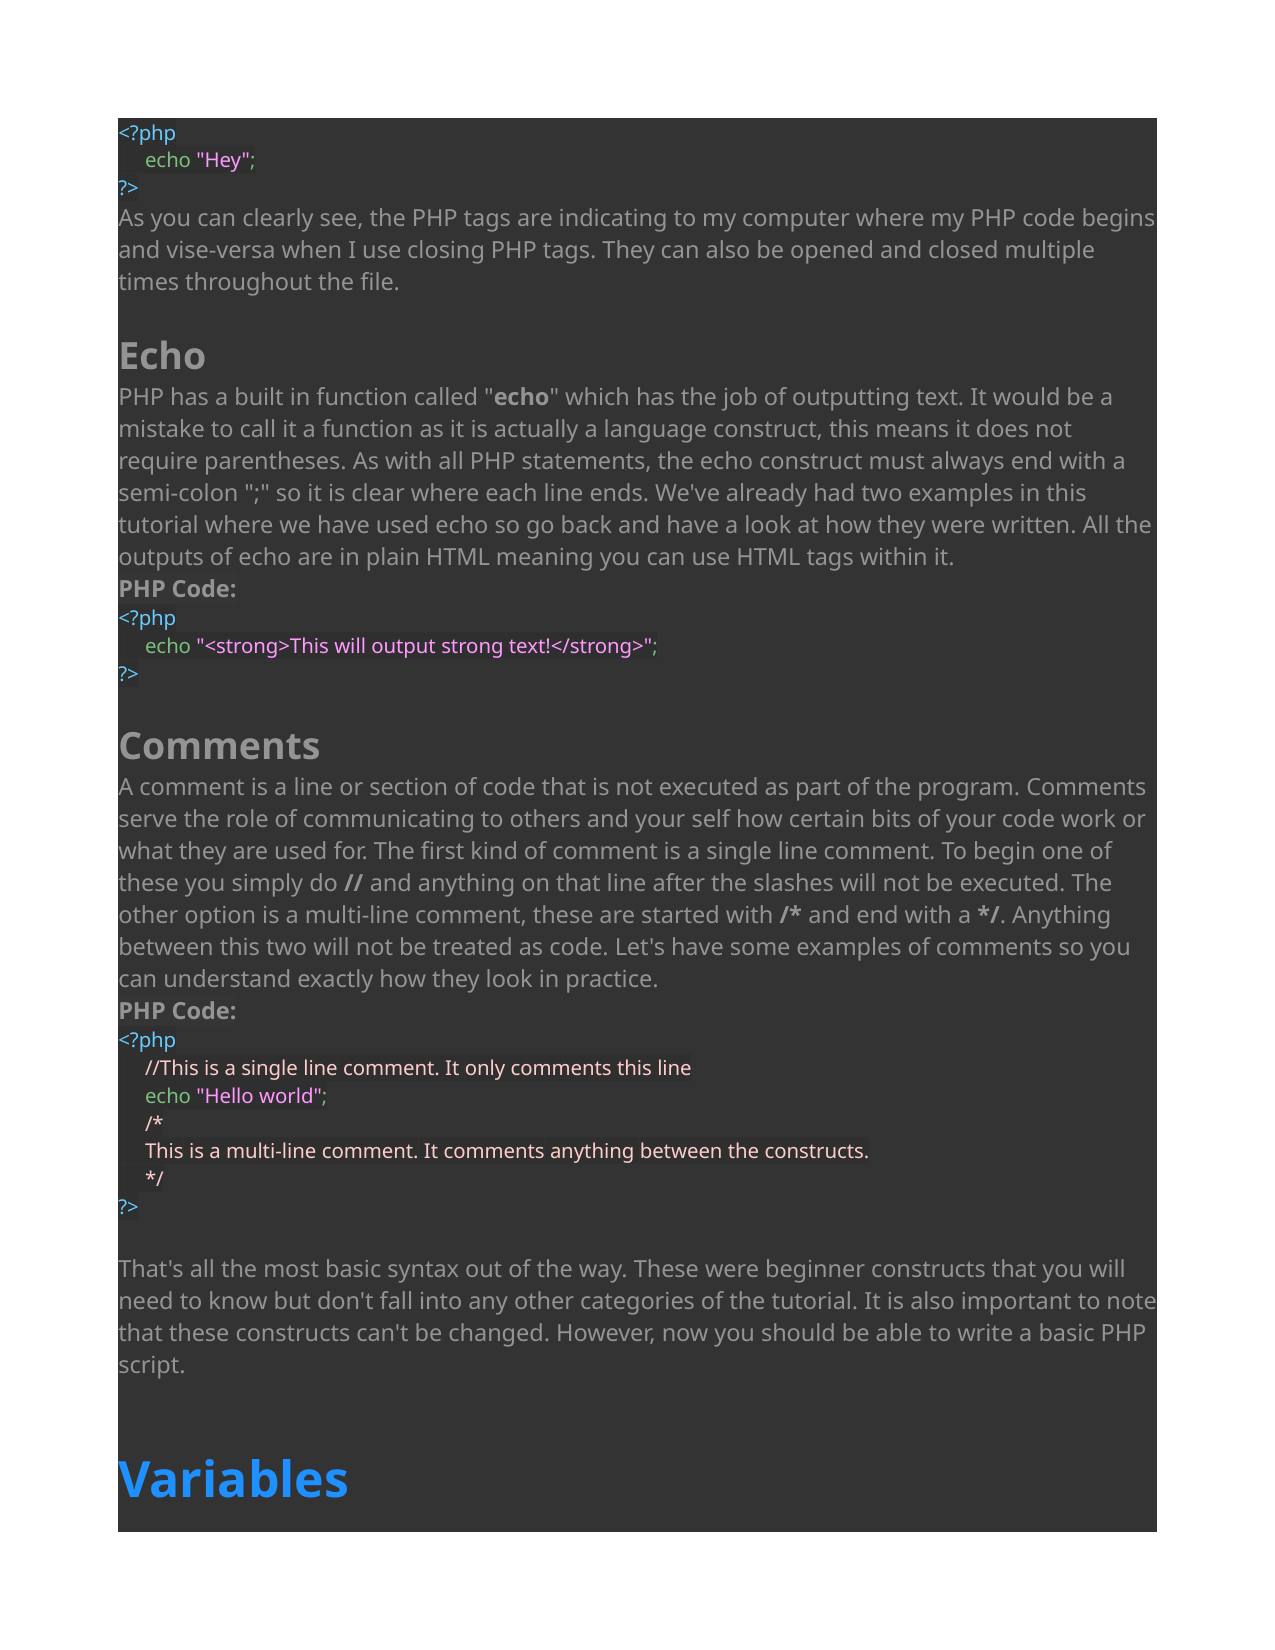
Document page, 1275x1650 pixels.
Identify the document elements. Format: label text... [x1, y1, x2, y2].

text <?php echo "Hey"; ?> [118, 118, 1157, 201]
text <?php //This is a single line comment. It only comments this line echo "Hello world"; /* This is a multi-line comment. It comments anything between the constructs. */ ?> [118, 1026, 1157, 1220]
text PHP Code: [118, 572, 1157, 604]
text That's all the most basic syntax out of the way. These were beginner constructs that you will need to know but don't fall into any other categories of the tutorial. It is also important to note that these constructs can't be changed. However, now you should be able to write a basic PHP script. Variables [118, 1220, 1157, 1512]
text <?php echo "<strong>This will output strong text!</strong>"; ?> [118, 604, 1157, 687]
text As you can clearly see, the PHP tags are indicating to my computer where my PHP code begins and vise-versa when I use closing PHP tags. They can also be opened and closed multiple times throughout the file. Echo PHP has a built in function called "echo" which has the job of outputting text. It would be a mistake to call it a function as it is actually a language construct, this means it does not require parentheses. As with all PHP statements, the echo construct must always end with a semi-colon ";" so it is clear where each line ends. We've already had two examples in this tutorial where we have used echo so go back and have a look at how they were written. All the outputs of echo are in plain HTML meaning you can use HTML tags within it. [118, 201, 1157, 572]
text Comments A comment is a line or section of code that is not executed as part of the program. Comments serve the role of communicating to others and your self how certain bits of your code work or what they are used for. The first kind of comment is a single line comment. To begin one of these you simply do // and anything on that line after the slashes will not be executed. The other option is a multi-line comment, these are started with /* and end with a */. Anything between this two will not be treated as code. Let's have some examples of comments so you can understand exactly how they look in practice. [118, 687, 1157, 994]
text PHP Code: [118, 994, 1157, 1026]
